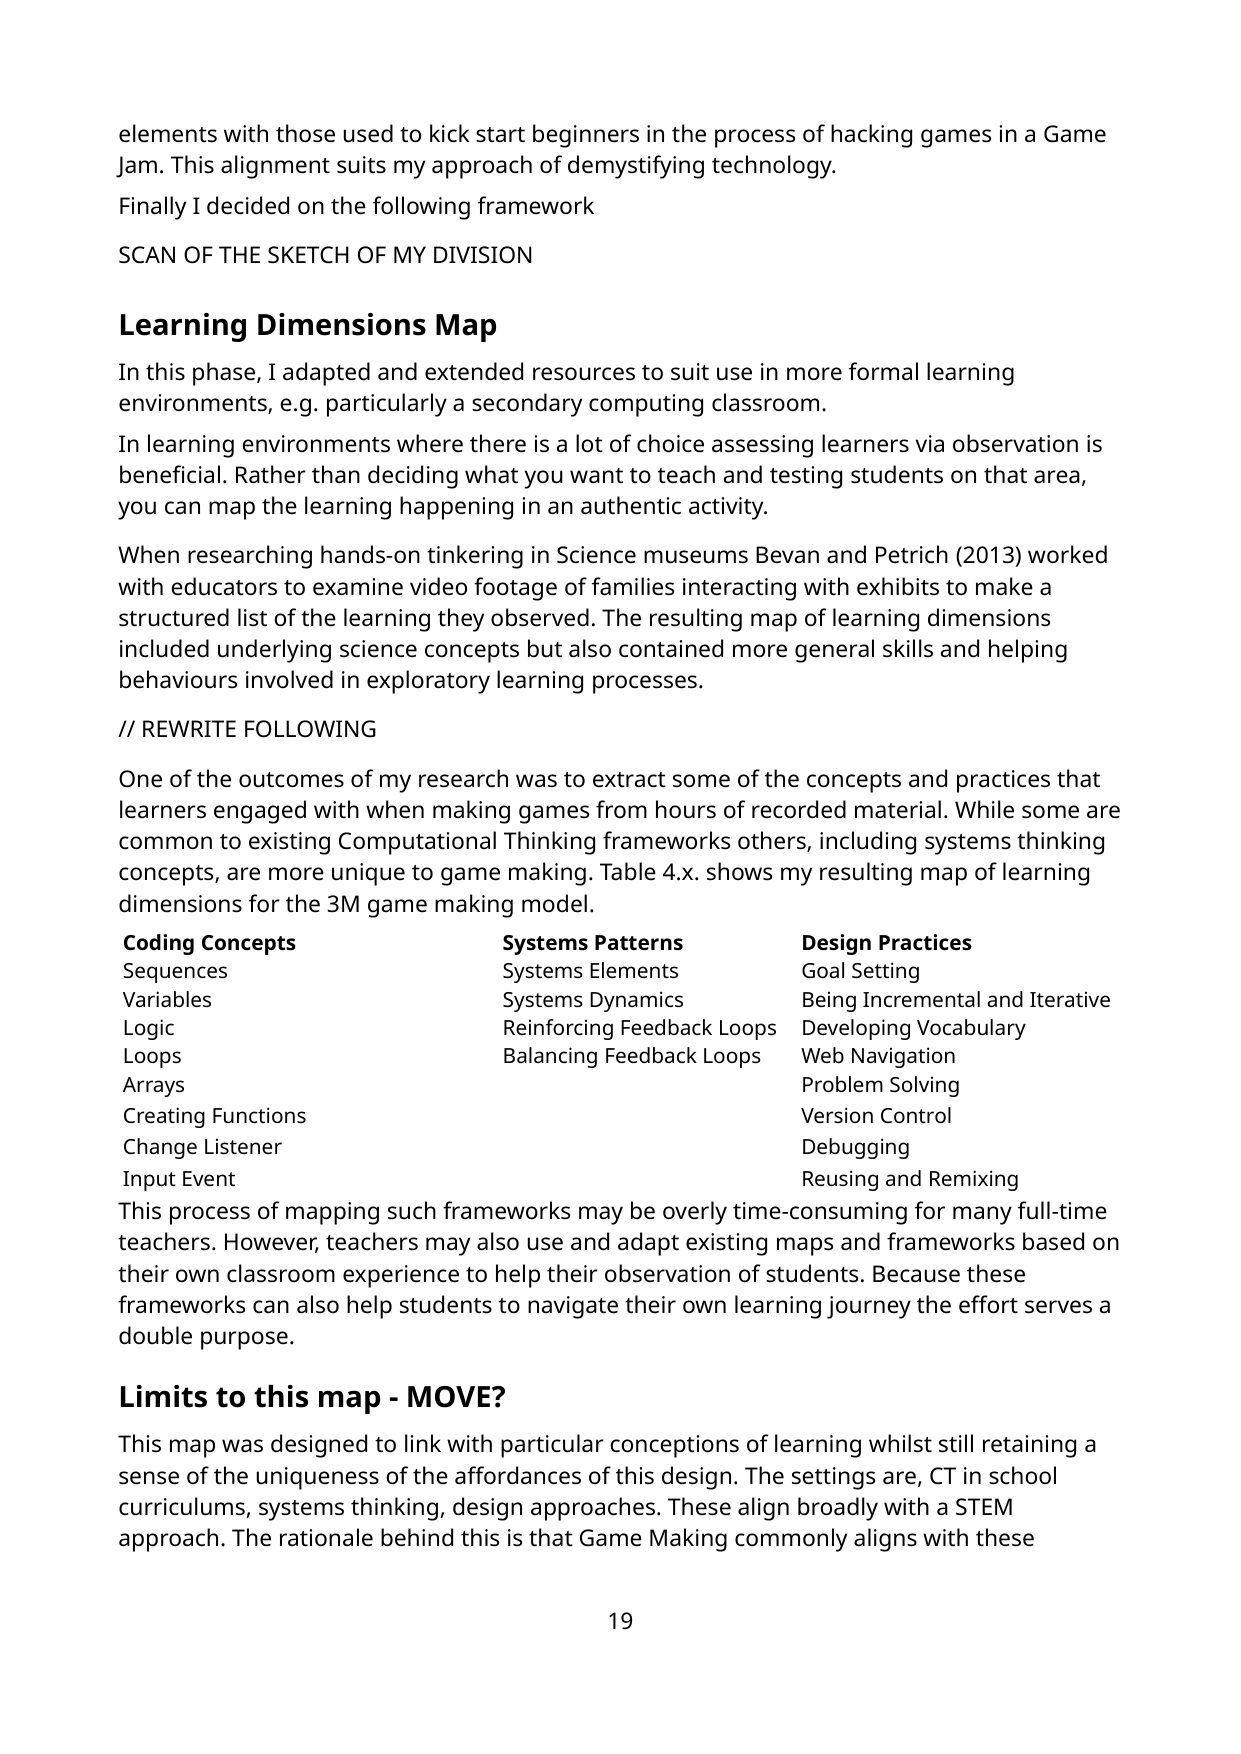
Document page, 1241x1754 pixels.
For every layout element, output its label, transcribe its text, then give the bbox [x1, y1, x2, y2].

text This process of mapping such frameworks may be overly time-consuming for many full-time teachers. However, teachers may also use and adapt existing maps and frameworks based on their own classroom experience to help their observation of students. Because these frameworks can also help students to navigate their own learning journey the effort serves a double purpose. [118, 1195, 1122, 1351]
text Finally I decided on the following framework [118, 189, 1122, 221]
text SCAN OF THE SKETCH OF MY DIVISION [118, 239, 1122, 270]
table_header Design Practices [796, 928, 1122, 956]
table_cell Developing Vocabulary [796, 1013, 1122, 1042]
text In this phase, I adapted and extended resources to suit use in more formal learning environments, e.g. particularly a secondary computing classroom. [118, 356, 1122, 419]
text // REWRITE FOLLOWING [118, 713, 1122, 745]
table_cell Balancing Feedback Loops [498, 1042, 796, 1070]
table_cell Arrays [118, 1070, 498, 1101]
table_cell [498, 1101, 796, 1132]
table_cell [498, 1070, 796, 1101]
table_cell Creating Functions [118, 1101, 498, 1132]
table_cell Loops [118, 1042, 498, 1070]
table_cell Input Event [118, 1164, 498, 1195]
table_cell Systems Elements [498, 956, 796, 985]
table_cell Sequences [118, 956, 498, 985]
subtitle Limits to this map - MOVE? [118, 1376, 1122, 1416]
table_cell Systems Dynamics [498, 985, 796, 1013]
table_cell [498, 1133, 796, 1164]
table_cell Variables [118, 985, 498, 1013]
text When researching hands-on tinkering in Science museums Bevan and Petrich (2013) worked with educators to examine video footage of families interacting with exhibits to make a structured list of the learning they observed. The resulting map of learning dimensions included underlying science concepts but also contained more general skills and helping behaviours involved in exploratory learning processes. [118, 539, 1122, 696]
table_cell Debugging [796, 1133, 1122, 1164]
table_cell Web Navigation [796, 1042, 1122, 1070]
text This map was designed to link with particular conceptions of learning whilst still retaining a sense of the uniqueness of the affordances of this design. The settings are, CT in school curriculums, systems thinking, design approaches. These align broadly with a STEM approach. The rationale behind this is that Game Making commonly aligns with these [118, 1428, 1122, 1553]
table_cell Problem Solving [796, 1070, 1122, 1101]
text In learning environments where there is a lot of choice assessing learners via observation is beneficial. Rather than deciding what you want to teach and testing students on that area, you can map the learning happening in an authentic activity. [118, 428, 1122, 521]
table_cell Logic [118, 1013, 498, 1042]
table_cell Version Control [796, 1101, 1122, 1132]
table_header Systems Patterns [498, 928, 796, 956]
subtitle Learning Dimensions Map [118, 304, 1122, 344]
table_cell Being Incremental and Iterative [796, 985, 1122, 1013]
table_cell Change Listener [118, 1133, 498, 1164]
text elements with those used to kick start beginners in the process of hacking games in a Game Jam. This alignment suits my approach of demystifying technology. [118, 118, 1122, 181]
table_cell Reusing and Remixing [796, 1164, 1122, 1195]
table_header Coding Concepts [118, 928, 498, 956]
text One of the outcomes of my research was to extract some of the concepts and practices that learners engaged with when making games from hours of recorded material. While some are common to existing Computational Thinking frameworks others, including systems thinking concepts, are more unique to game making. Table 4.x. shows my resulting map of learning dimensions for the 3M game making model. [118, 763, 1122, 919]
table_cell [498, 1164, 796, 1195]
table_cell Goal Setting [796, 956, 1122, 985]
table_cell Reinforcing Feedback Loops [498, 1013, 796, 1042]
